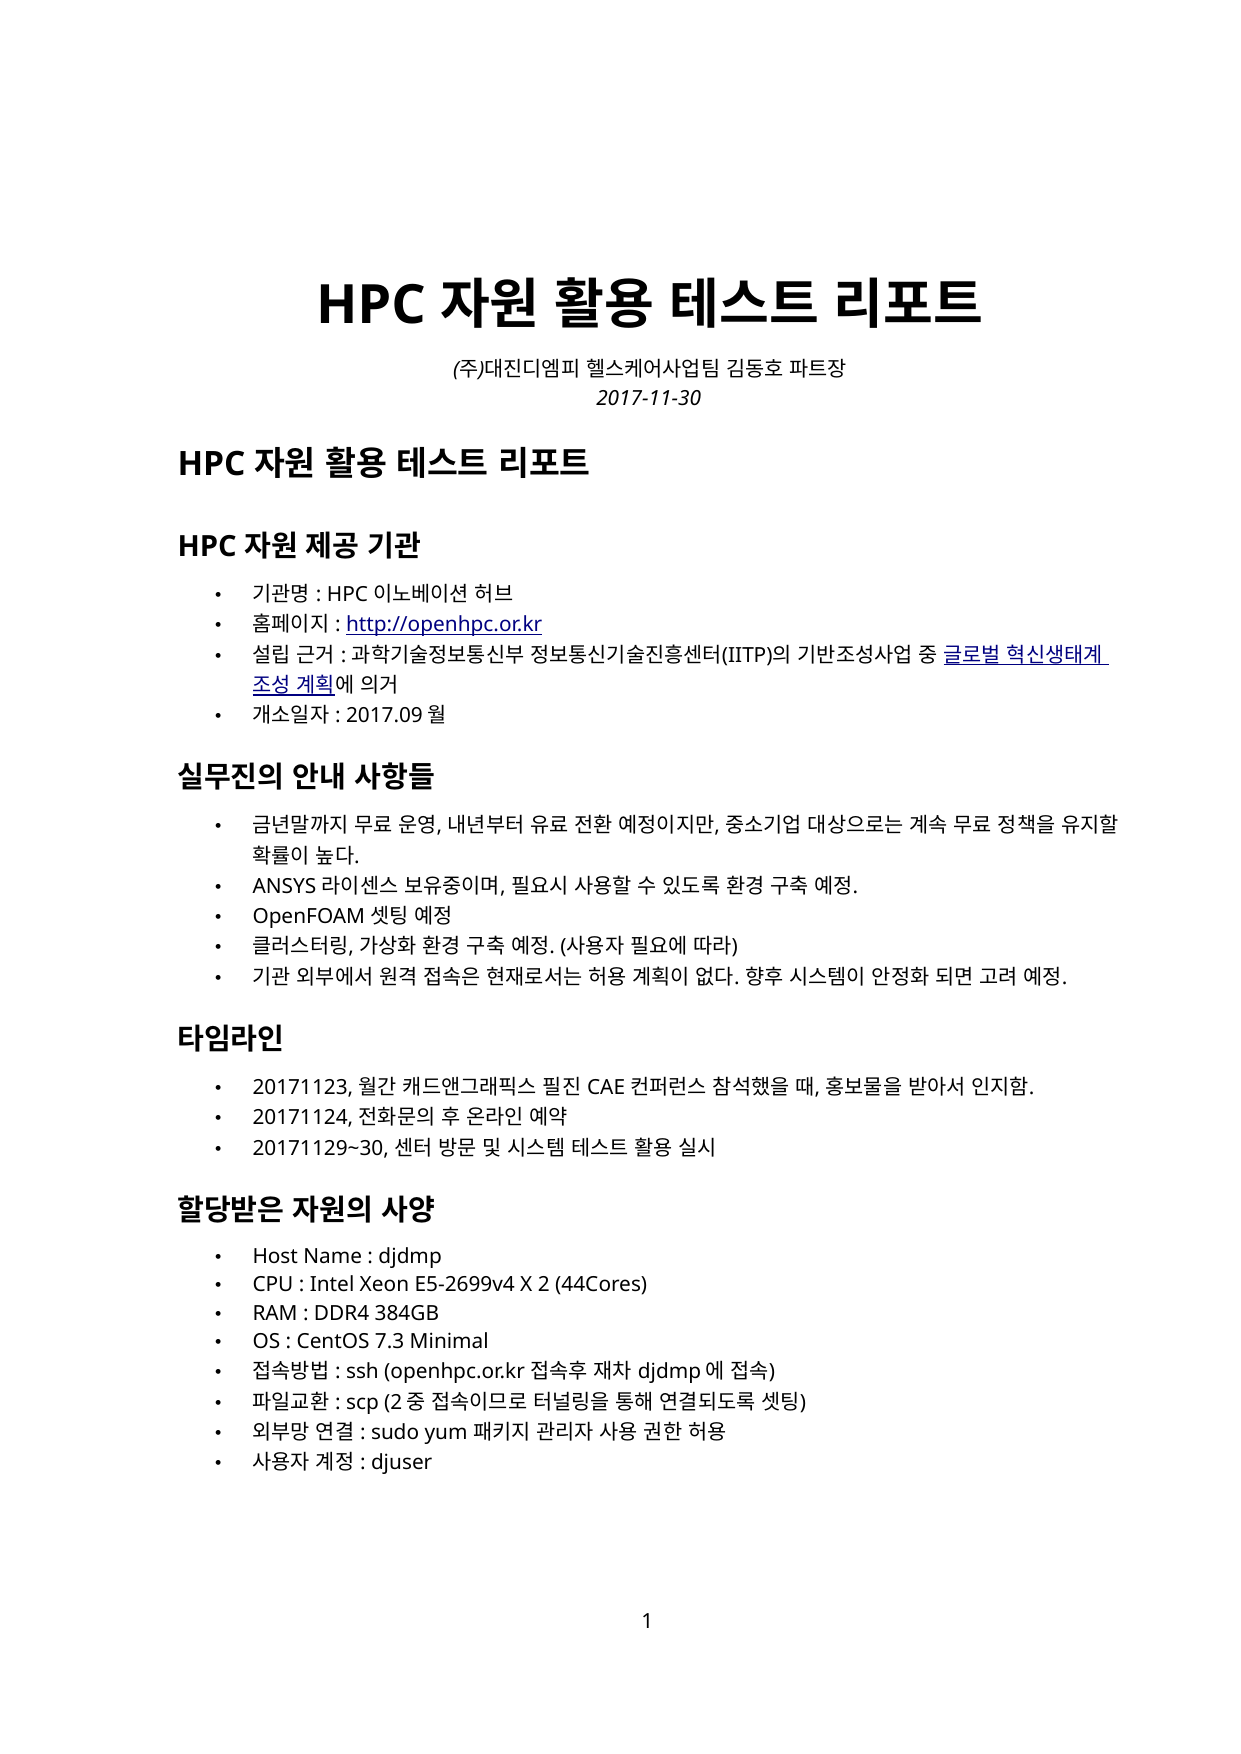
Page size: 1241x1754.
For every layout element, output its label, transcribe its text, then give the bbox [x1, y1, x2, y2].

list 설립 근거 : 과학기술정보통신부 정보통신기술진흥센터(IITP)의 기반조성사업 중 글로벌 혁신생태계 조성 계획에 의거 [215, 638, 1122, 698]
list 20171129~30, 센터 방문 및 시스템 테스트 활용 실시 [215, 1131, 1122, 1161]
subtitle 할당받은 자원의 사양 [177, 1186, 1122, 1228]
list OS : CentOS 7.3 Minimal [215, 1326, 1122, 1355]
list 홈페이지 : http://openhpc.or.kr [215, 608, 1122, 638]
list 사용자 계정 : djuser [215, 1446, 1122, 1476]
list 20171123, 월간 캐드앤그래픽스 필진 CAE 컨퍼런스 참석했을 때, 홍보물을 받아서 인지함. [215, 1070, 1122, 1101]
list 기관명 : HPC 이노베이션 허브 [215, 577, 1122, 608]
text (주)대진디엠피 헬스케어사업팀 김동호 파트장 [177, 352, 1122, 383]
title HPC 자원 활용 테스트 리포트 [177, 261, 1122, 340]
list CPU : Intel Xeon E5-2699v4 X 2 (44Cores) [215, 1269, 1122, 1298]
subtitle HPC 자원 활용 테스트 리포트 [177, 436, 1122, 485]
list Host Name : djdmp [215, 1241, 1122, 1269]
subtitle HPC 자원 제공 기관 [177, 522, 1122, 565]
list OpenFOAM 셋팅 예정 [215, 899, 1122, 930]
list ANSYS 라이센스 보유중이며, 필요시 사용할 수 있도록 환경 구축 예정. [215, 869, 1122, 899]
list 파일교환 : scp (2중 접속이므로 터널링을 통해 연결되도록 셋팅) [215, 1385, 1122, 1415]
list 클러스터링, 가상화 환경 구축 예정. (사용자 필요에 따라) [215, 930, 1122, 960]
subtitle 타임라인 [177, 1015, 1122, 1058]
text 2017-11-30 [177, 383, 1122, 411]
subtitle 실무진의 안내 사항들 [177, 754, 1122, 796]
list 금년말까지 무료 운영, 내년부터 유료 전환 예정이지만, 중소기업 대상으로는 계속 무료 정책을 유지할 확률이 높다. [215, 808, 1122, 869]
list 접속방법 : ssh (openhpc.or.kr 접속후 재차 djdmp에 접속) [215, 1355, 1122, 1385]
list 기관 외부에서 원격 접속은 현재로서는 허용 계획이 없다. 향후 시스템이 안정화 되면 고려 예정. [215, 960, 1122, 990]
list 외부망 연결 : sudo yum 패키지 관리자 사용 권한 허용 [215, 1415, 1122, 1446]
list 20171124, 전화문의 후 온라인 예약 [215, 1101, 1122, 1131]
list 개소일자 : 2017.09월 [215, 698, 1122, 729]
list RAM : DDR4 384GB [215, 1298, 1122, 1326]
